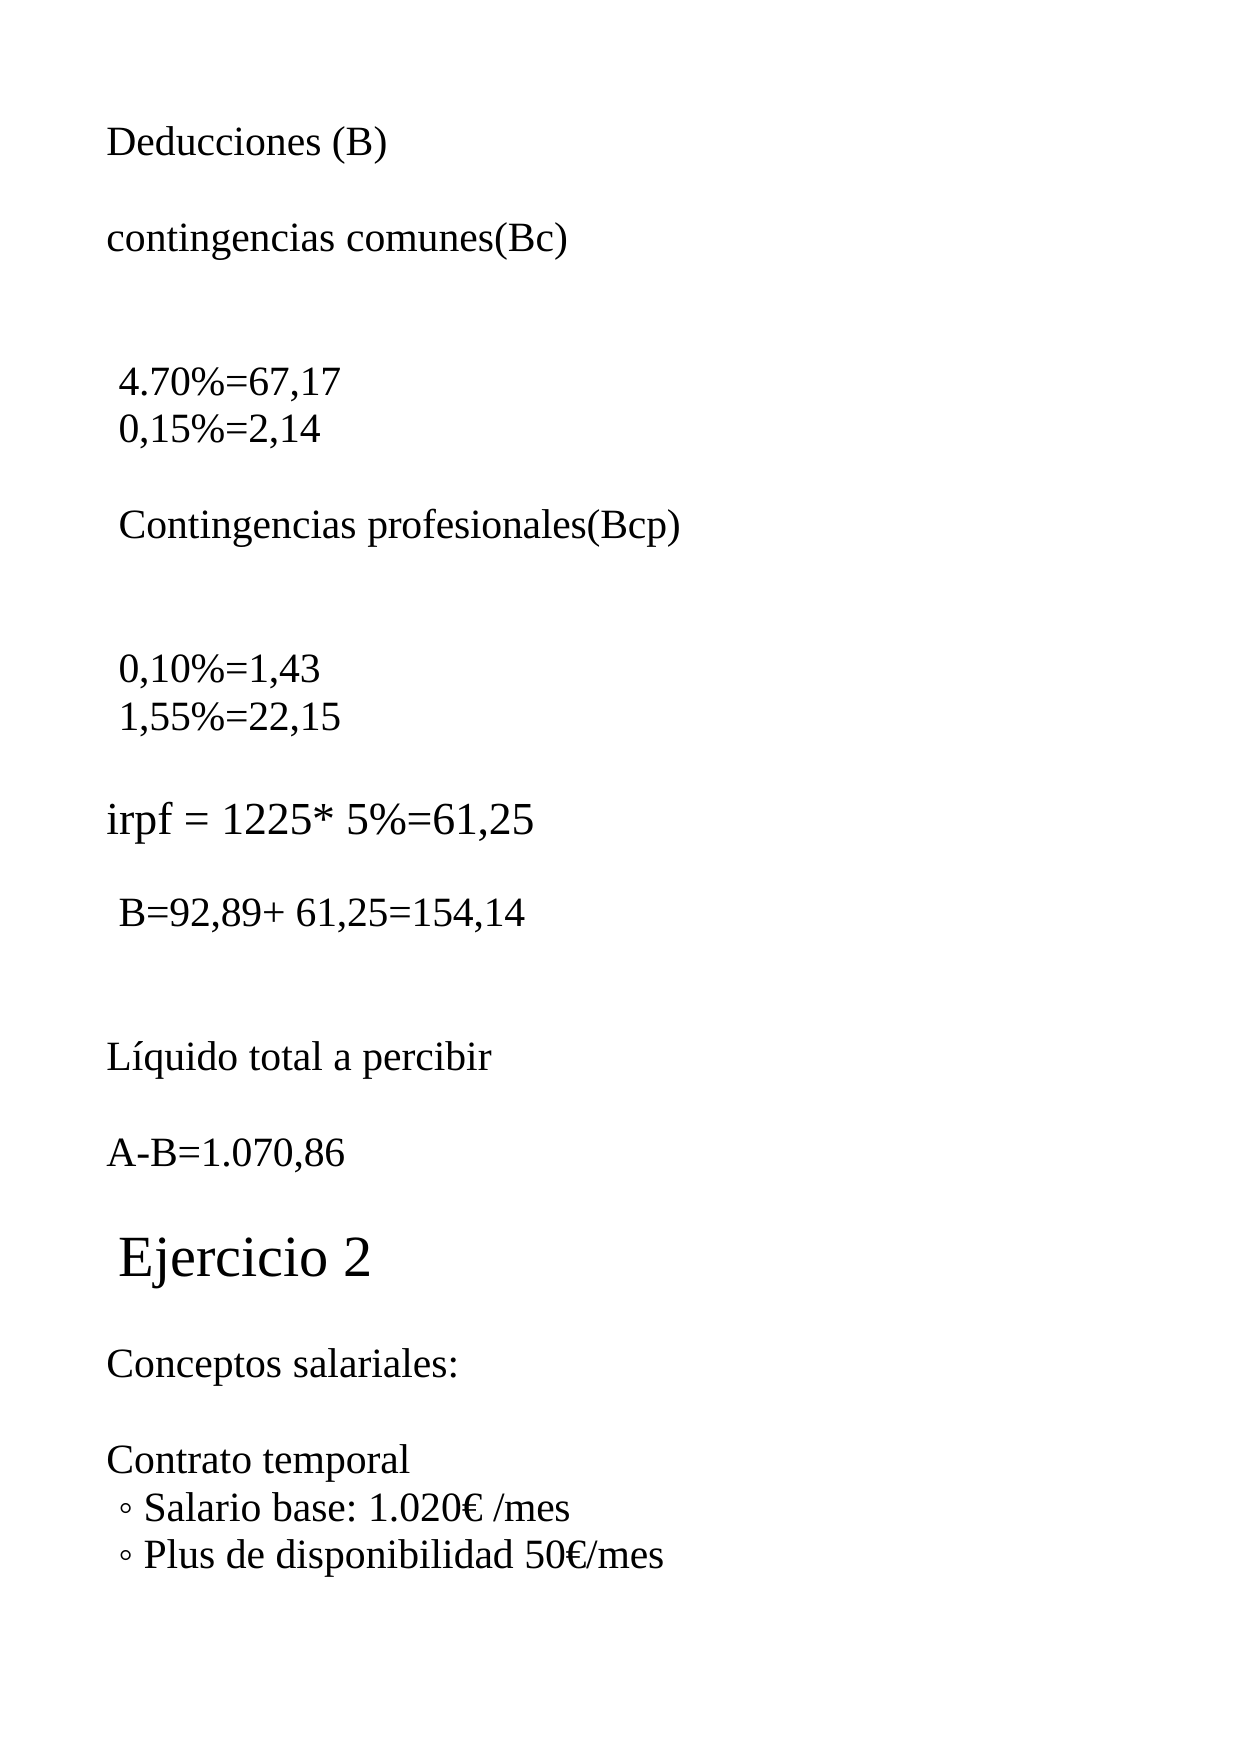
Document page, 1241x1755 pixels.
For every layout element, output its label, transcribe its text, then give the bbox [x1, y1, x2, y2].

text B=92,89+ 61,25=154,14 [118, 888, 1122, 936]
text Conceptos salariales: Contrato temporal [106, 1290, 596, 1482]
subtitle Ejercicio 2 [118, 1223, 1122, 1290]
text 0,10%=1,43 [118, 643, 1122, 691]
list Plus de disponibilidad 50€/mes [118, 1530, 1122, 1578]
text Contingencias profesionales(Bcp) [118, 500, 1122, 548]
text 4.70%=67,17 [118, 356, 1122, 404]
text 0,15%=2,14 [118, 404, 1122, 452]
text Líquido total a percibir A-B=1.070,86 [106, 1032, 504, 1175]
text 1,55%=22,15 [118, 691, 1122, 739]
text Deducciones (B) contingencias comunes(Bc) [106, 116, 596, 260]
list Salario base: 1.020€ /mes [118, 1482, 1122, 1530]
text irpf = 1225* 5%=61,25 [106, 792, 1122, 845]
